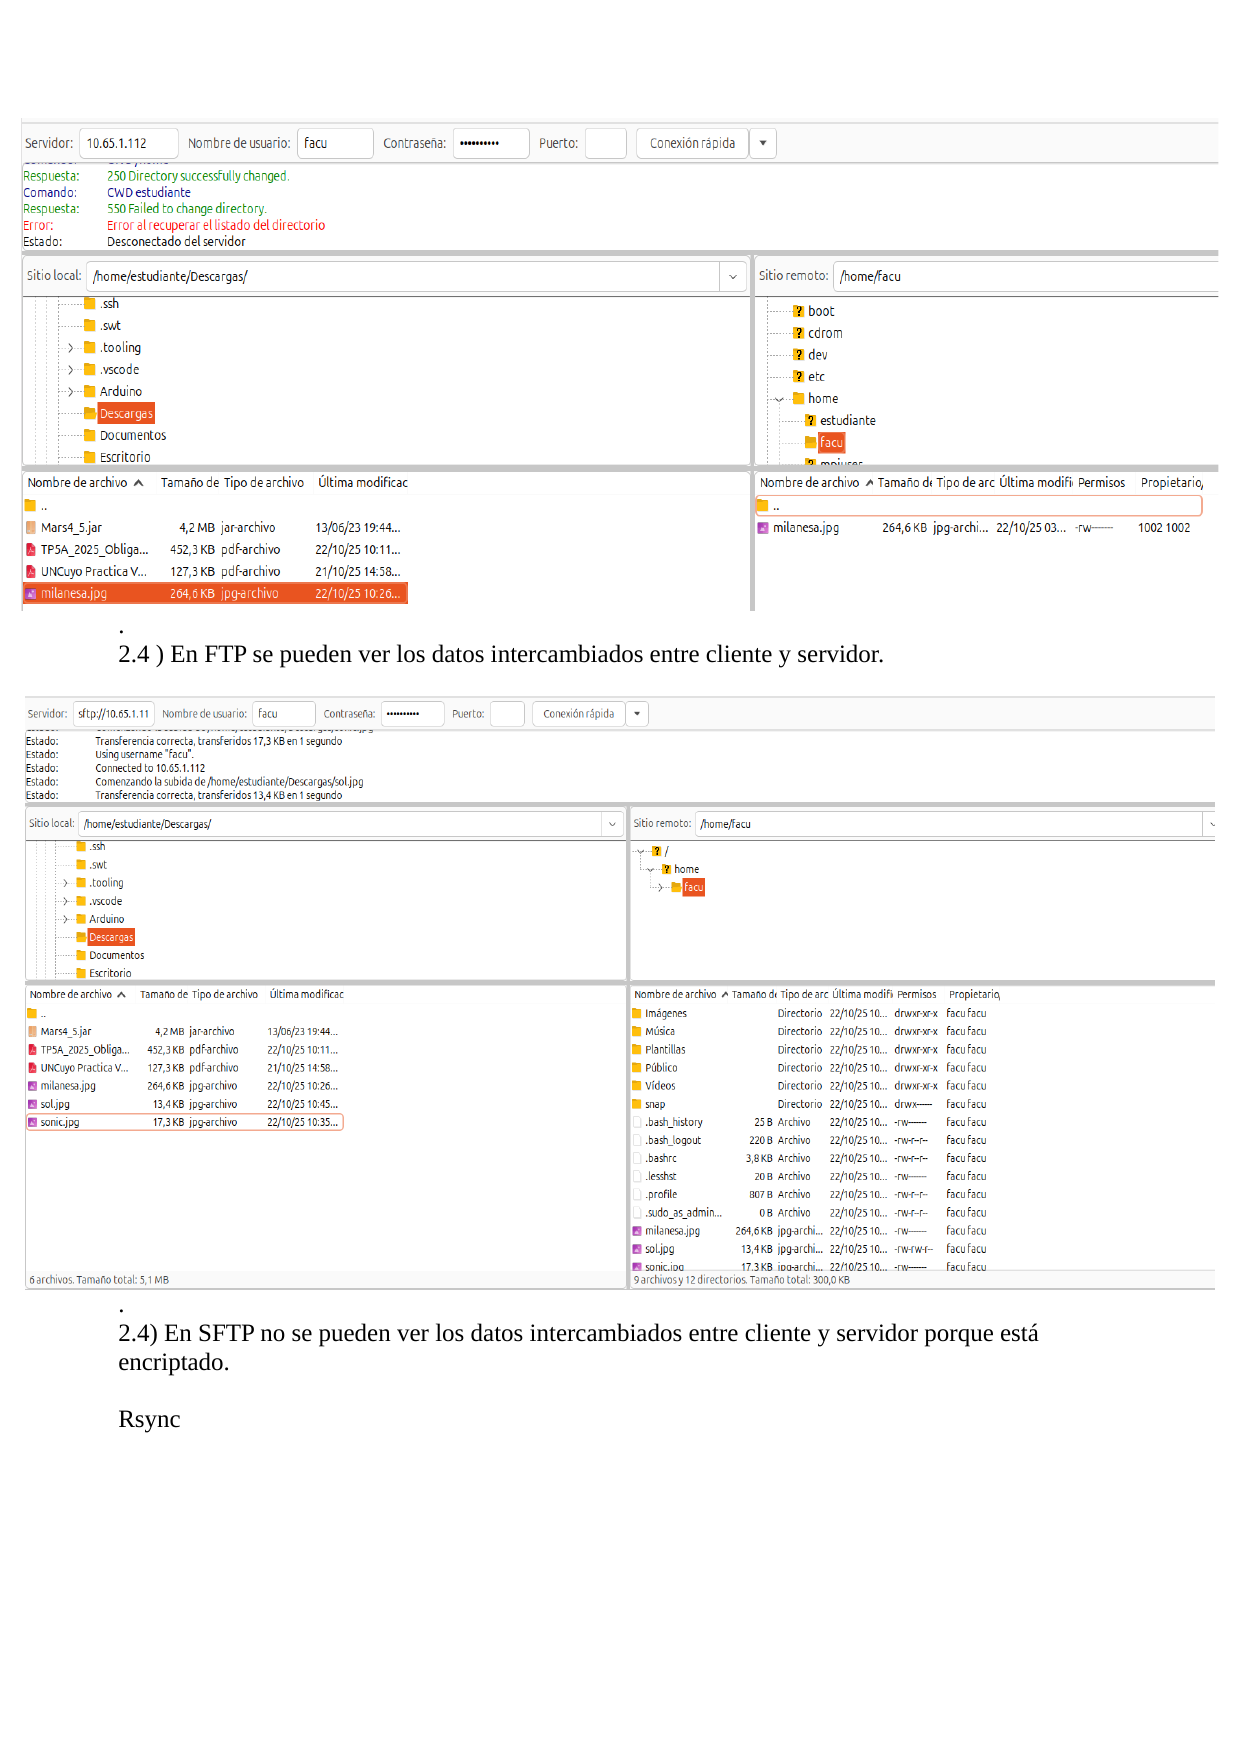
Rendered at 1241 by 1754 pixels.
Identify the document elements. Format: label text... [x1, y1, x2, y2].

text Rsync [118, 1404, 1122, 1433]
text 2.4 ) En FTP se pueden ver los datos intercambiados entre cliente y servidor. [118, 639, 1122, 668]
picture [25, 696, 1215, 1290]
text . [118, 611, 1122, 639]
picture [21, 118, 1219, 611]
text 2.4) En SFTP no se pueden ver los datos intercambiados entre cliente y servidor porque está encriptado. [118, 1318, 1122, 1376]
text . [118, 1290, 1122, 1318]
